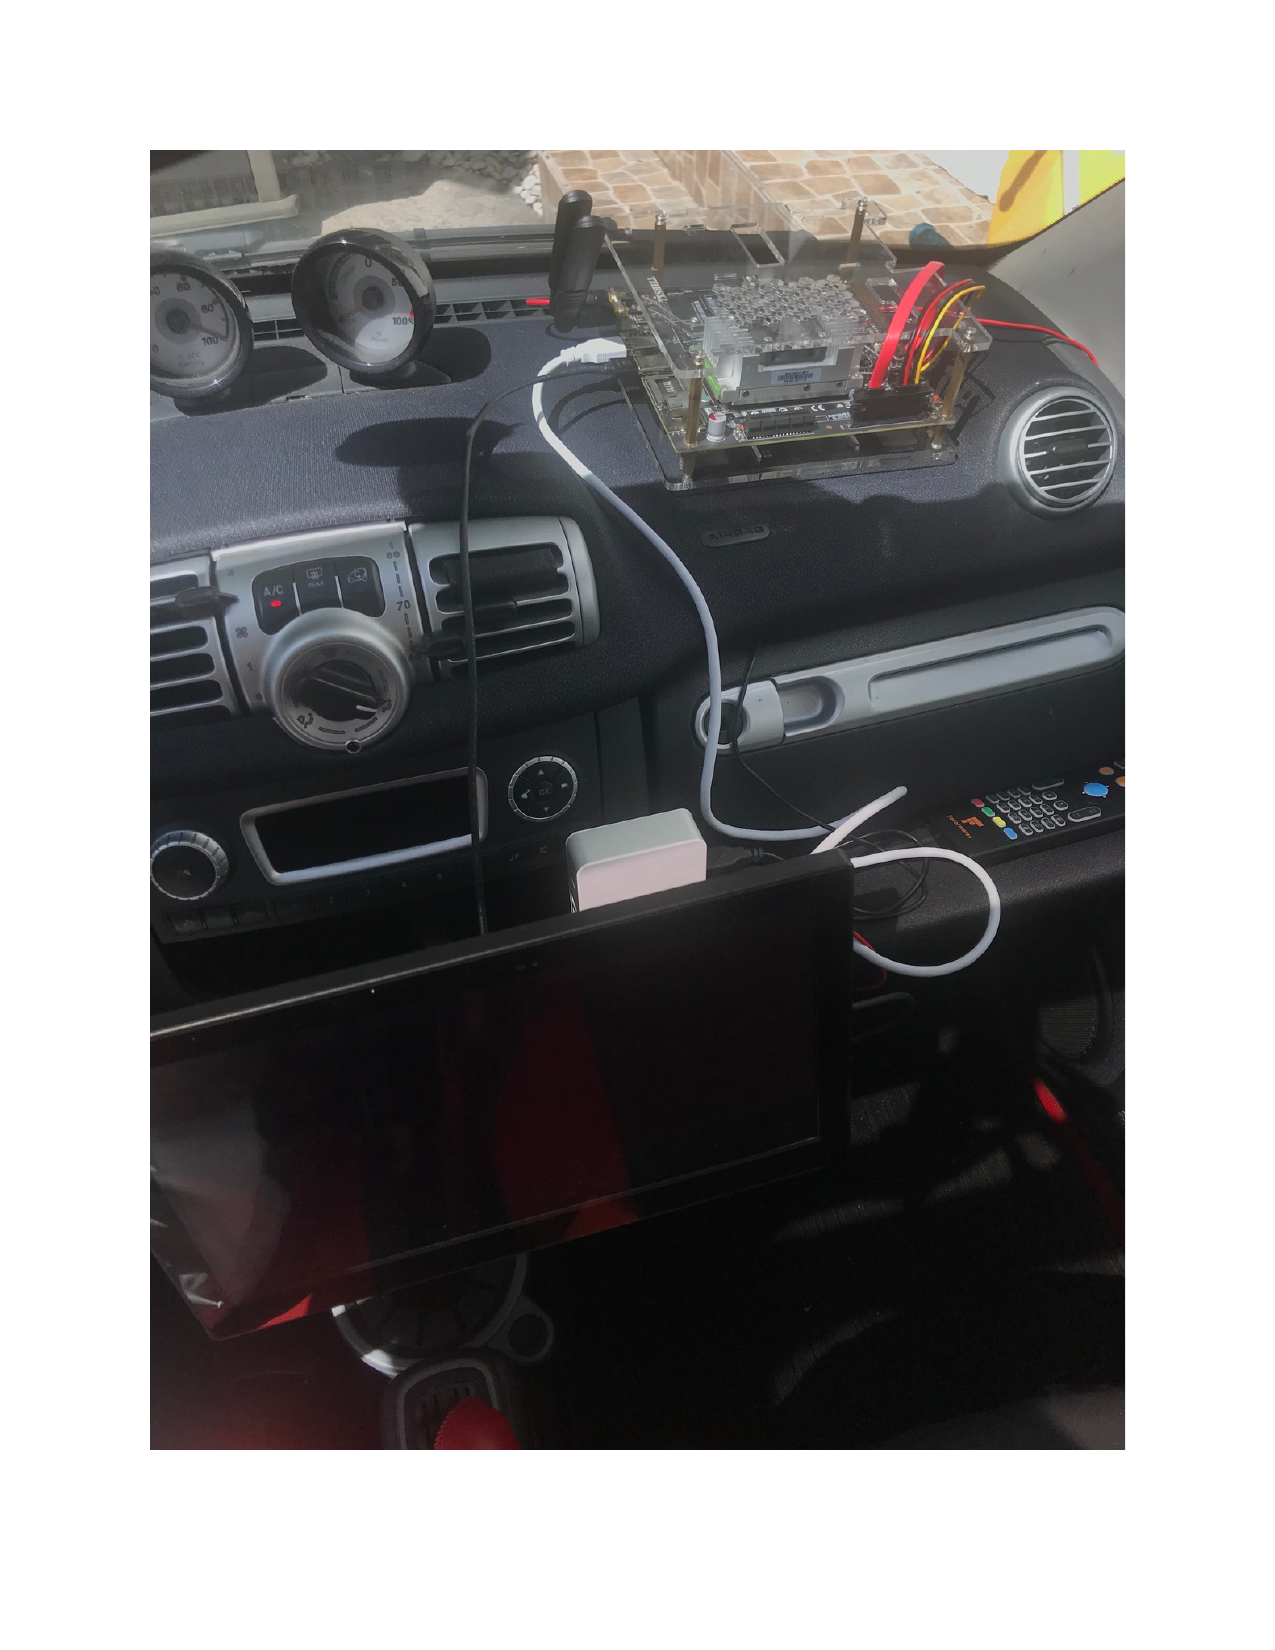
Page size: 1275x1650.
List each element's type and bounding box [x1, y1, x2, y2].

picture [150, 150, 1125, 1450]
